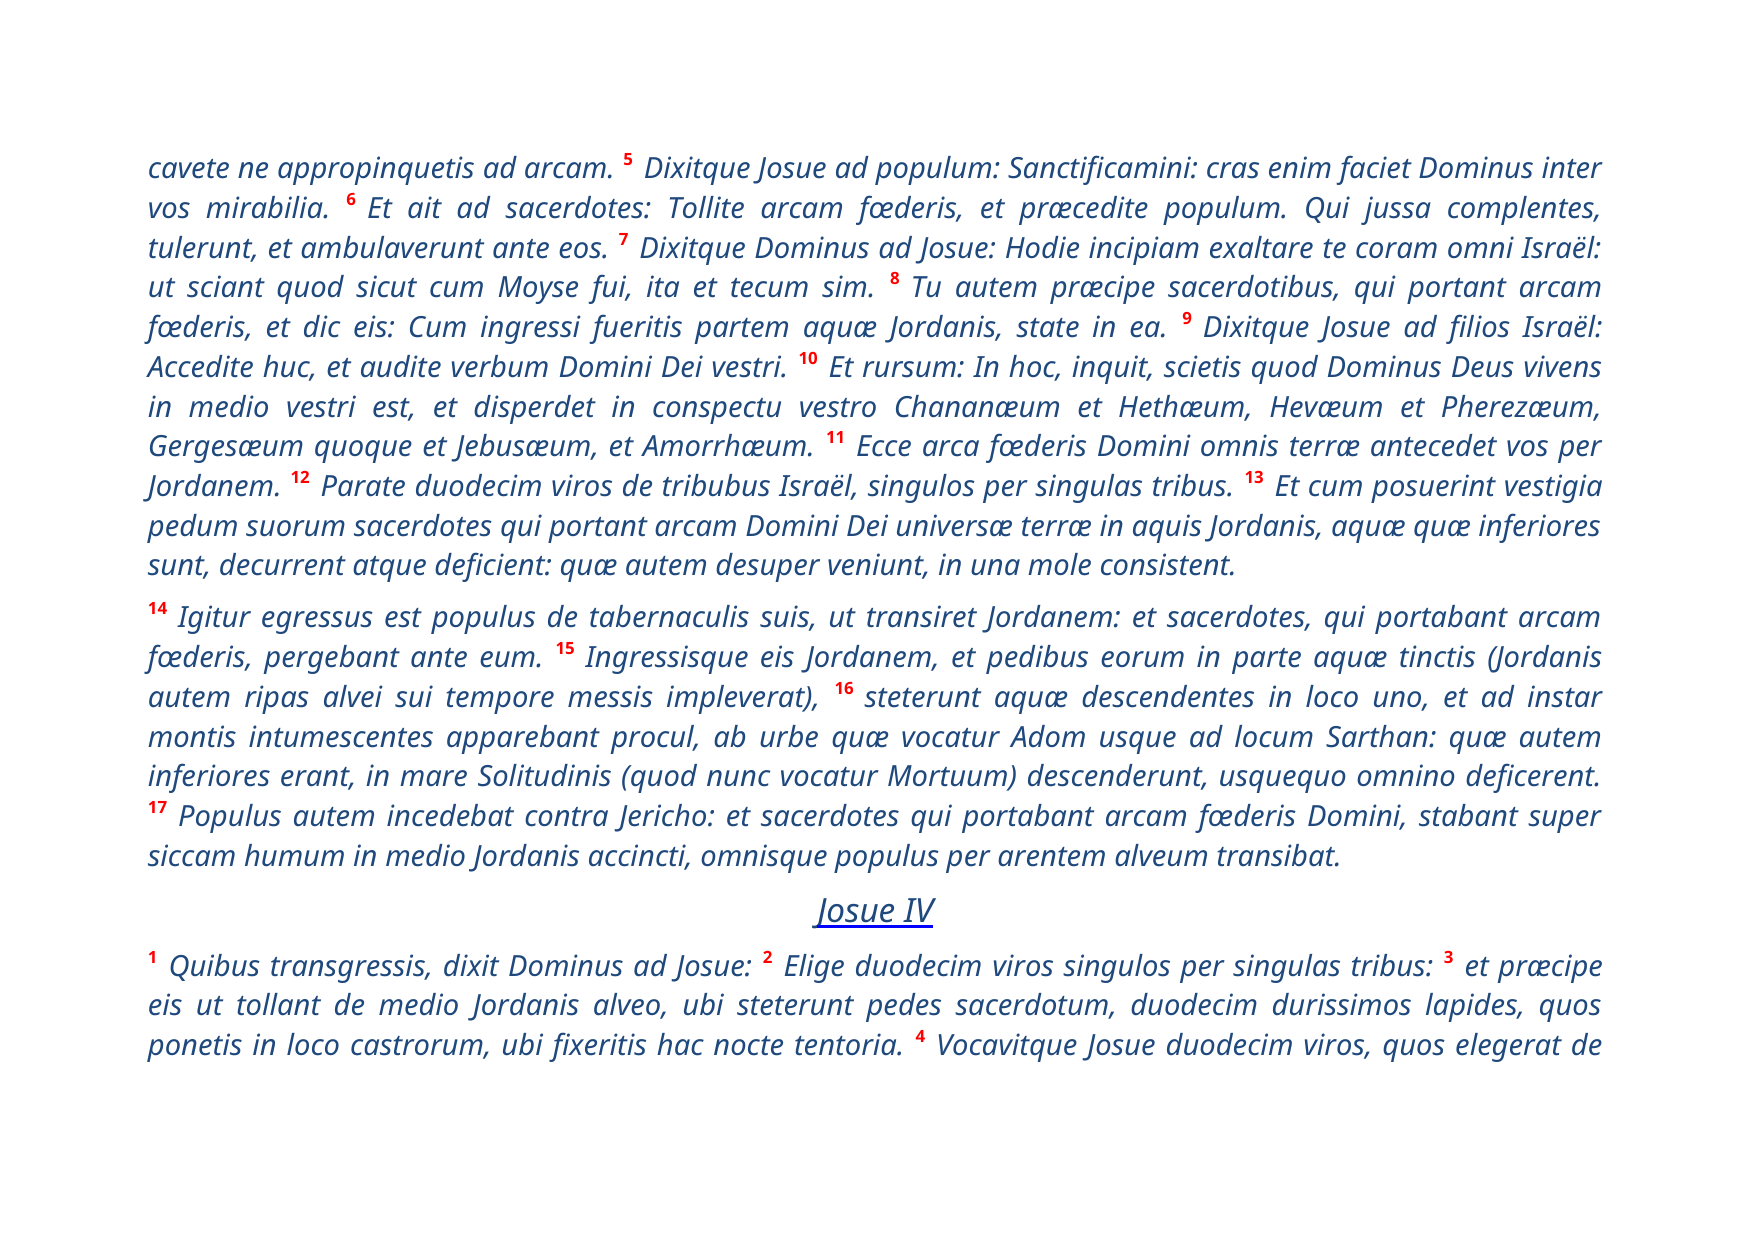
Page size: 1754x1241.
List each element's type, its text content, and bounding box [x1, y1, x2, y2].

subtitle Josue IV [148, 887, 1606, 932]
text cavete ne appropinquetis ad arcam. 5 Dixitque Josue ad populum: Sanctificamini: cras enim faciet Dominus inter vos mirabilia. 6 Et ait ad sacerdotes: Tollite arcam fœderis, et præcedite populum. Qui jussa complentes, tulerunt, et ambulaverunt ante eos. 7 Dixitque Dominus ad Josue: Hodie incipiam exaltare te coram omni Israël: ut sciant quod sicut cum Moyse fui, ita et tecum sim. 8 Tu autem præcipe sacerdotibus, qui portant arcam fœderis, et dic eis: Cum ingressi fueritis partem aquæ Jordanis, state in ea. 9 Dixitque Josue ad filios Israël: Accedite huc, et audite verbum Domini Dei vestri. 10 Et rursum: In hoc, inquit, scietis quod Dominus Deus vivens in medio vestri est, et disperdet in conspectu vestro Chananæum et Hethæum, Hevæum et Pherezæum, Gergesæum quoque et Jebusæum, et Amorrhæum. 11 Ecce arca fœderis Domini omnis terræ antecedet vos per Jordanem. 12 Parate duodecim viros de tribubus Israël, singulos per singulas tribus. 13 Et cum posuerint vestigia pedum suorum sacerdotes qui portant arcam Domini Dei universæ terræ in aquis Jordanis, aquæ quæ inferiores sunt, decurrent atque deficient: quæ autem desuper veniunt, in una mole consistent. [148, 148, 1606, 584]
text 14 Igitur egressus est populus de tabernaculis suis, ut transiret Jordanem: et sacerdotes, qui portabant arcam fœderis, pergebant ante eum. 15 Ingressisque eis Jordanem, et pedibus eorum in parte aquæ tinctis (Jordanis autem ripas alvei sui tempore messis impleverat), 16 steterunt aquæ descendentes in loco uno, et ad instar montis intumescentes apparebant procul, ab urbe quæ vocatur Adom usque ad locum Sarthan: quæ autem inferiores erant, in mare Solitudinis (quod nunc vocatur Mortuum) descenderunt, usquequo omnino deficerent. 17 Populus autem incedebat contra Jericho: et sacerdotes qui portabant arcam fœderis Domini, stabant super siccam humum in medio Jordanis accincti, omnisque populus per arentem alveum transibat. [148, 597, 1606, 874]
text 1 Quibus transgressis, dixit Dominus ad Josue: 2 Elige duodecim viros singulos per singulas tribus: 3 et præcipe eis ut tollant de medio Jordanis alveo, ubi steterunt pedes sacerdotum, duodecim durissimos lapides, quos ponetis in loco castrorum, ubi fixeritis hac nocte tentoria. 4 Vocavitque Josue duodecim viros, quos elegerat de [148, 945, 1606, 1064]
